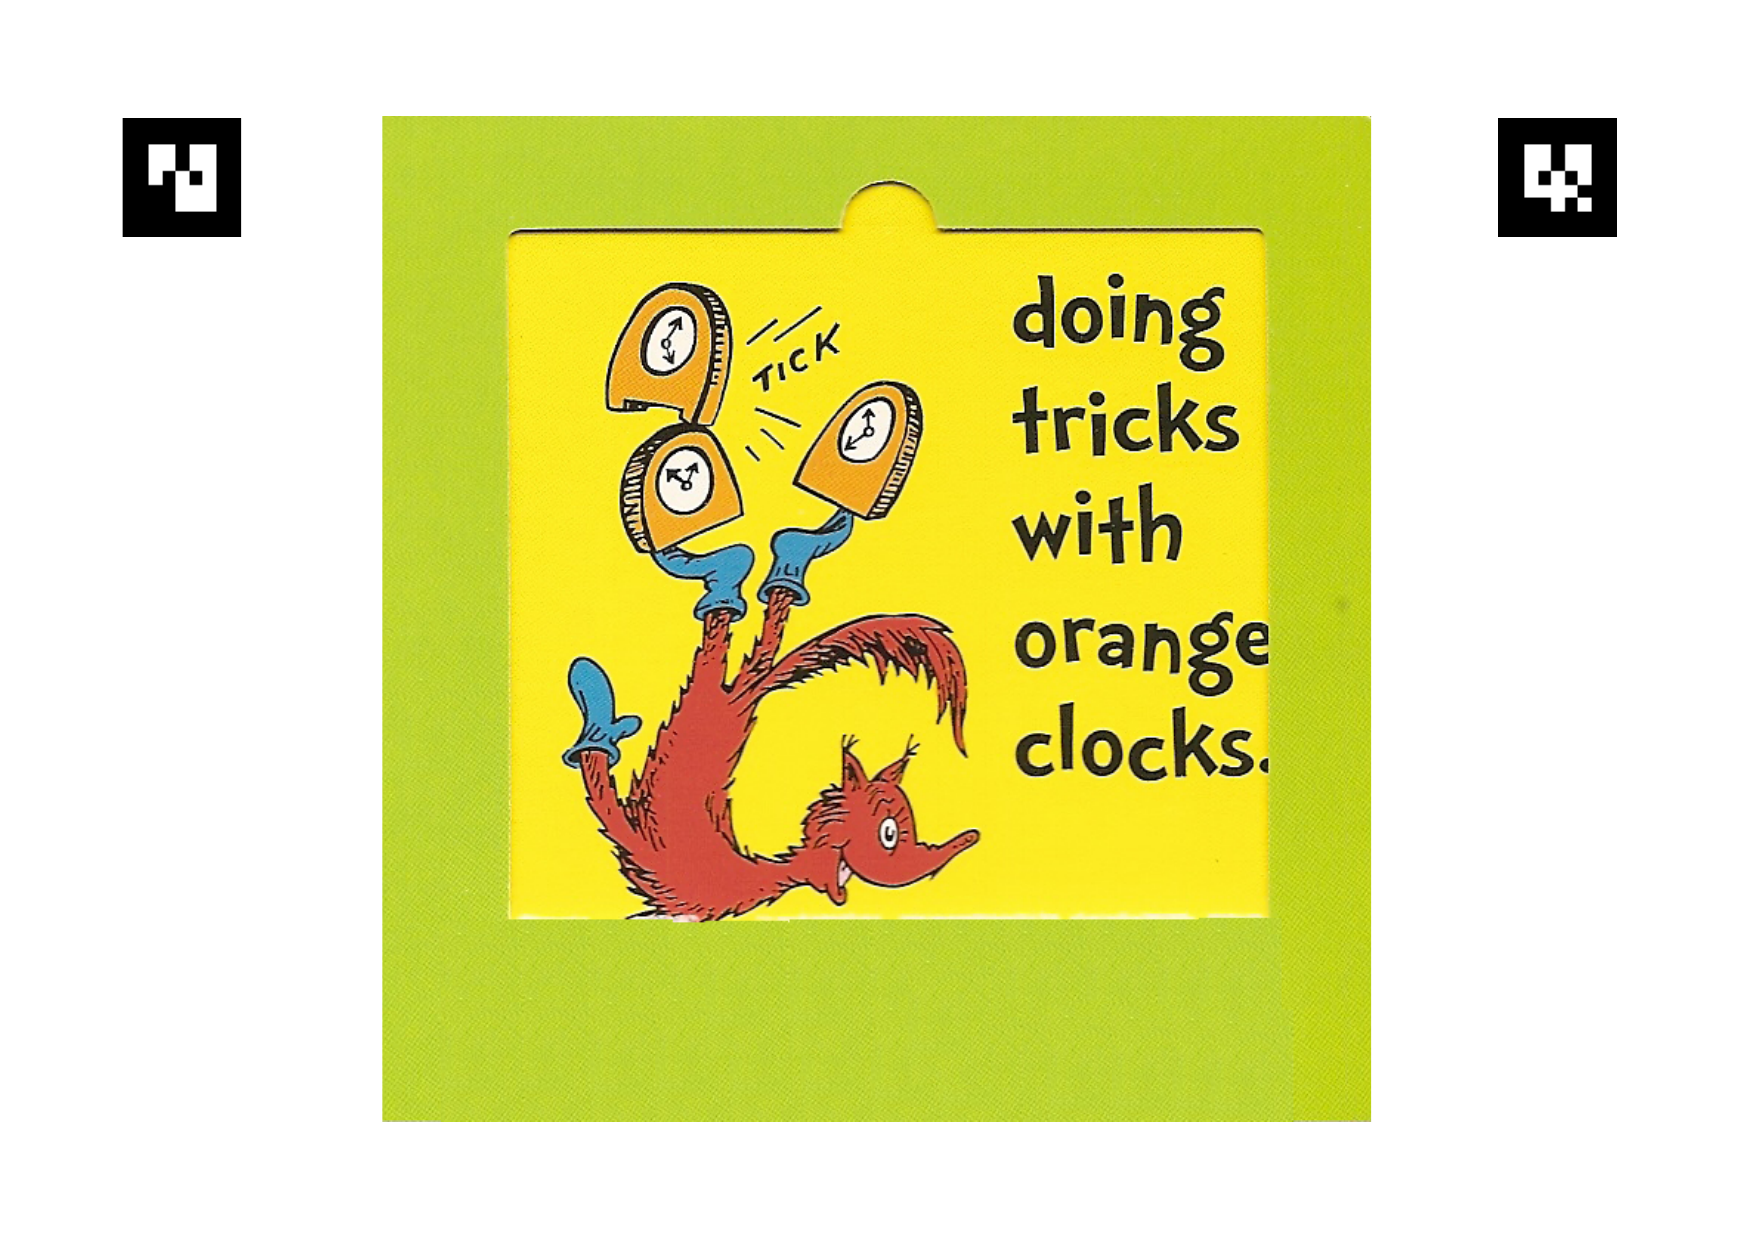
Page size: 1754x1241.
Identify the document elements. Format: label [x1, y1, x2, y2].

table_cell [118, 266, 382, 294]
table_header [118, 118, 382, 266]
table_cell [1372, 266, 1635, 294]
picture [122, 118, 242, 237]
picture [1498, 118, 1617, 237]
picture [382, 116, 1372, 1122]
table_header [1372, 118, 1635, 266]
